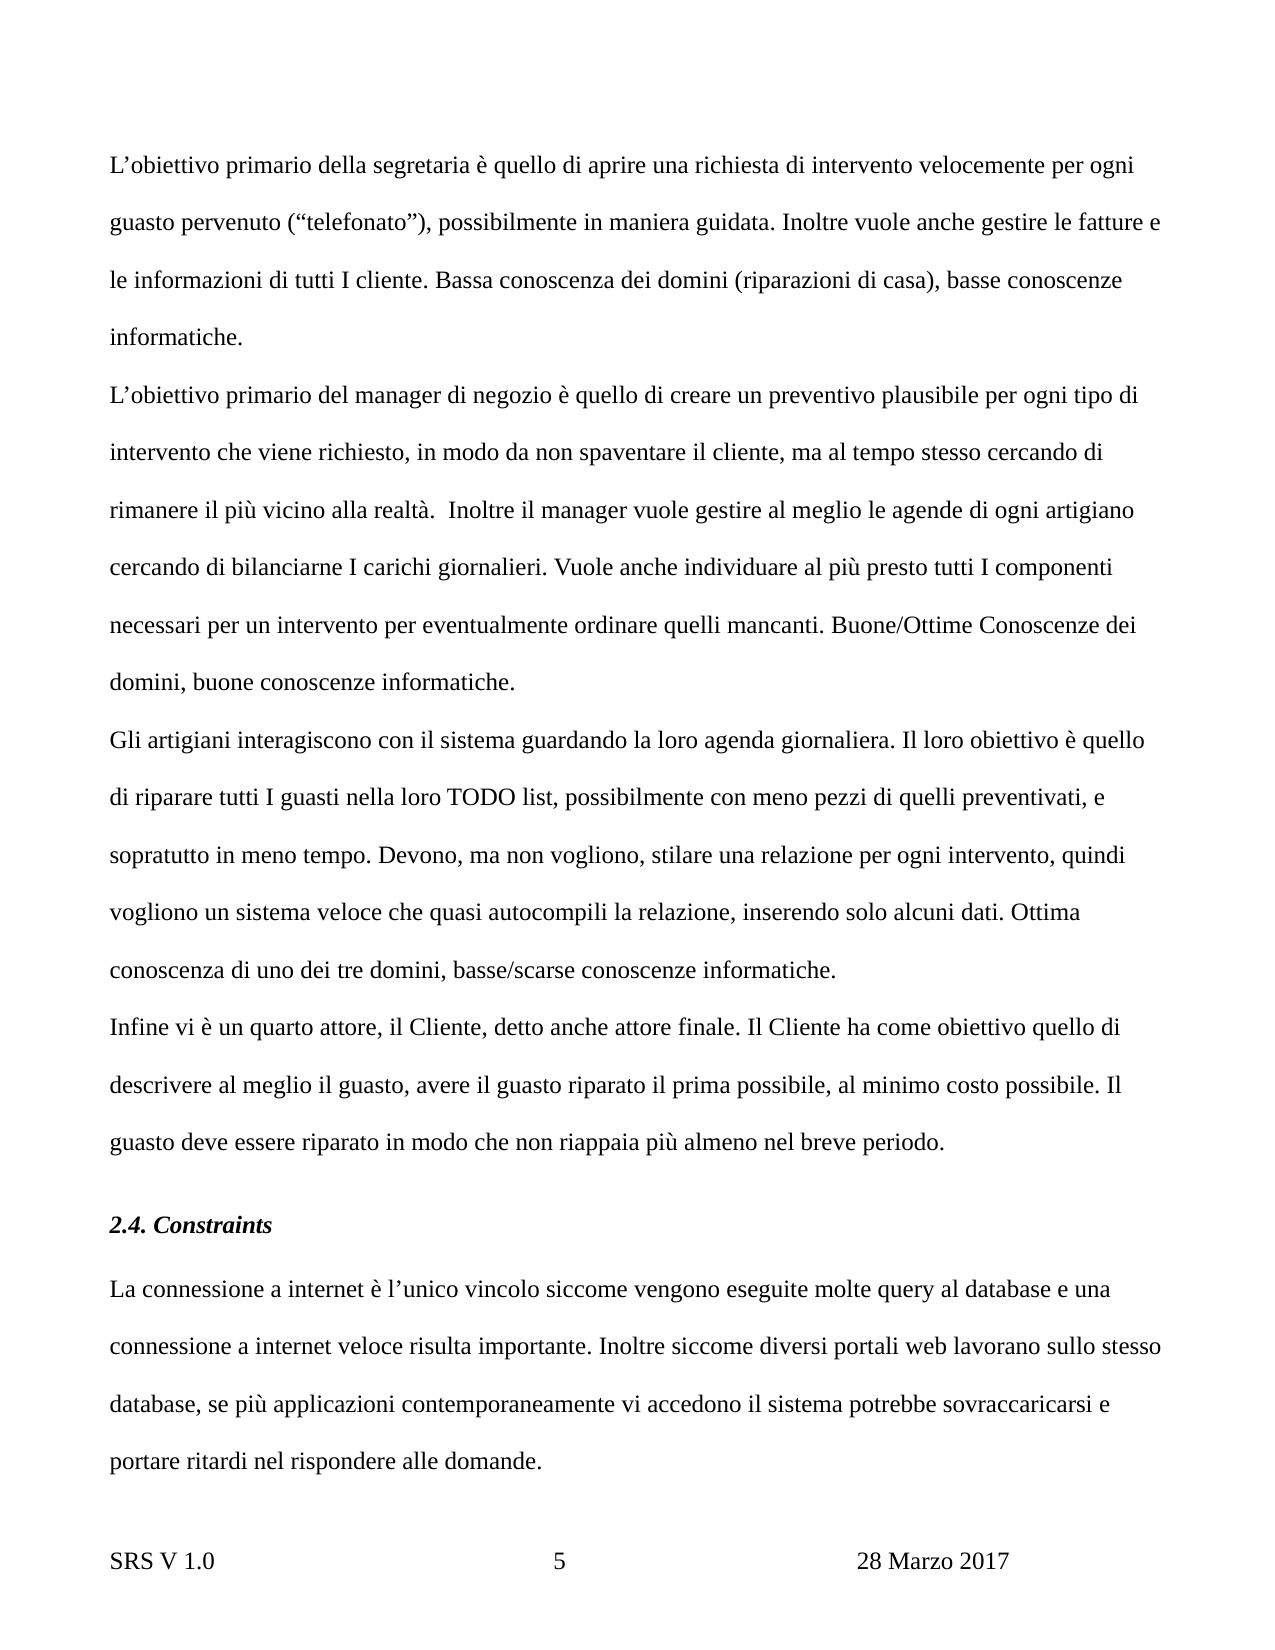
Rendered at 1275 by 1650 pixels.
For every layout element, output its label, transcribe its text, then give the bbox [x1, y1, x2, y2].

text La connessione a internet è l’unico vincolo siccome vengono eseguite molte query al database e una connessione a internet veloce risulta importante. Inoltre siccome diversi portali web lavorano sullo stesso database, se più applicazioni contemporaneamente vi accedono il sistema potrebbe sovraccaricarsi e portare ritardi nel rispondere alle domande. [109, 1274, 1162, 1475]
text Infine vi è un quarto attore, il Cliente, detto anche attore finale. Il Cliente ha come obiettivo quello di descrivere al meglio il guasto, avere il guasto riparato il prima possibile, al minimo costo possibile. Il guasto deve essere riparato in modo che non riappaia più almeno nel breve periodo. [109, 1012, 1162, 1156]
text Gli artigiani interagiscono con il sistema guardando la loro agenda giornaliera. Il loro obiettivo è quello di riparare tutti I guasti nella loro TODO list, possibilmente con meno pezzi di quelli preventivati, e sopratutto in meno tempo. Devono, ma non vogliono, stilare una relazione per ogni intervento, quindi vogliono un sistema veloce che quasi autocompili la relazione, inserendo solo alcuni dati. Ottima conoscenza di uno dei tre domini, basse/scarse conoscenze informatiche. [109, 725, 1162, 984]
text L’obiettivo primario della segretaria è quello di aprire una richiesta di intervento velocemente per ogni guasto pervenuto (“telefonato”), possibilmente in maniera guidata. Inoltre vuole anche gestire le fatture e le informazioni di tutti I cliente. Bassa conoscenza dei domini (riparazioni di casa), basse conoscenze informatiche. [109, 150, 1162, 351]
subtitle 2.4. Constraints [109, 1210, 1162, 1239]
text L’obiettivo primario del manager di negozio è quello di creare un preventivo plausibile per ogni tipo di intervento che viene richiesto, in modo da non spaventare il cliente, ma al tempo stesso cercando di rimanere il più vicino alla realtà. Inoltre il manager vuole gestire al meglio le agende di ogni artigiano cercando di bilanciarne I carichi giornalieri. Vuole anche individuare al più presto tutti I componenti necessari per un intervento per eventualmente ordinare quelli mancanti. Buone/Ottime Conoscenze dei domini, buone conoscenze informatiche. [109, 380, 1162, 696]
